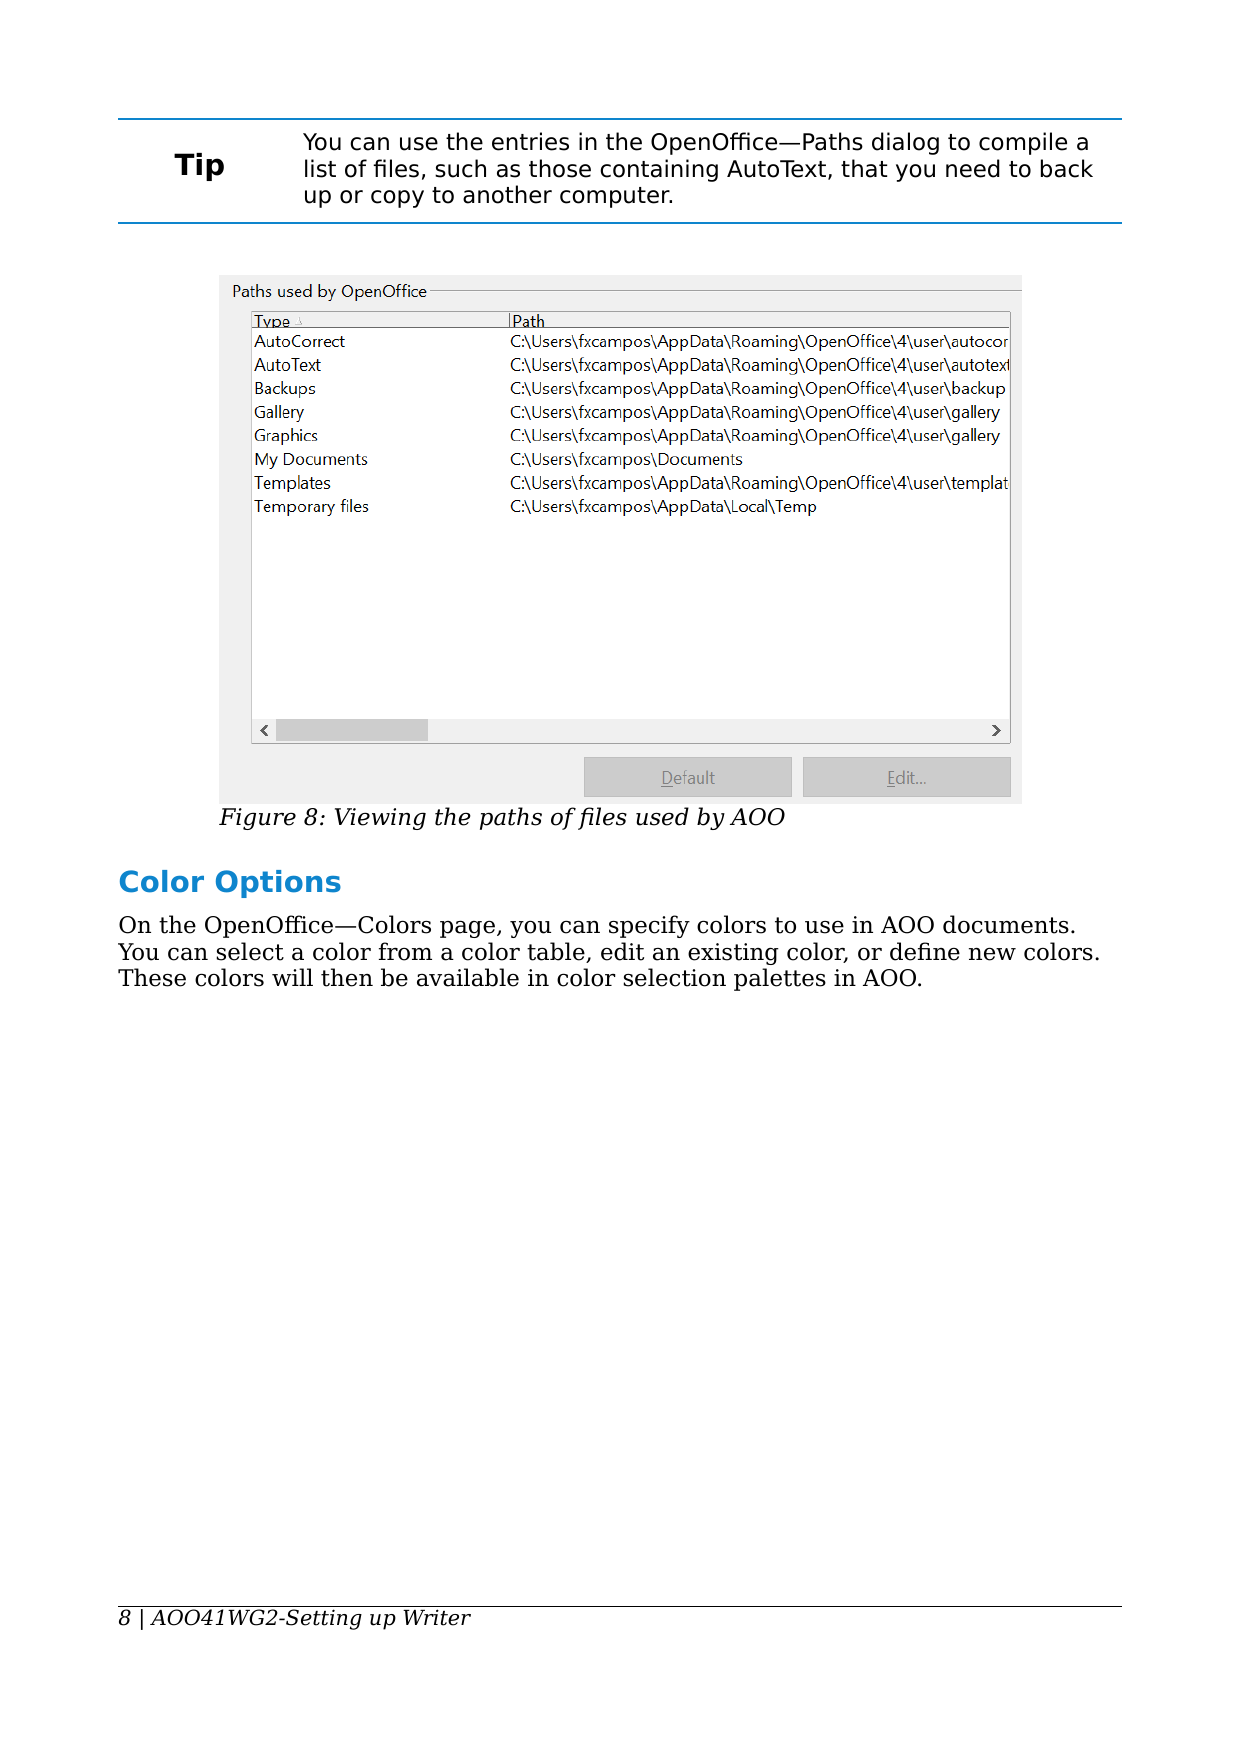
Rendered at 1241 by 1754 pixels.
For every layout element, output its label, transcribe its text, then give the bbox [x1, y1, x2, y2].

text On the OpenOffice—Colors page, you can specify colors to use in AOO documents. You can select a color from a color table, edit an existing color, or define new colors. These colors will then be available in color selection palettes in AOO. [118, 912, 1122, 992]
table_header Tip [118, 120, 281, 222]
text Figure 8: Viewing the paths of files used by AOO [219, 804, 1021, 830]
table_header You can use the entries in the OpenOffice—Paths dialog to compile a list of files, such as those containing AutoText, that you need to back up or copy to another computer. [281, 120, 1122, 222]
subtitle Color Options [118, 866, 1122, 900]
picture [219, 275, 1022, 804]
